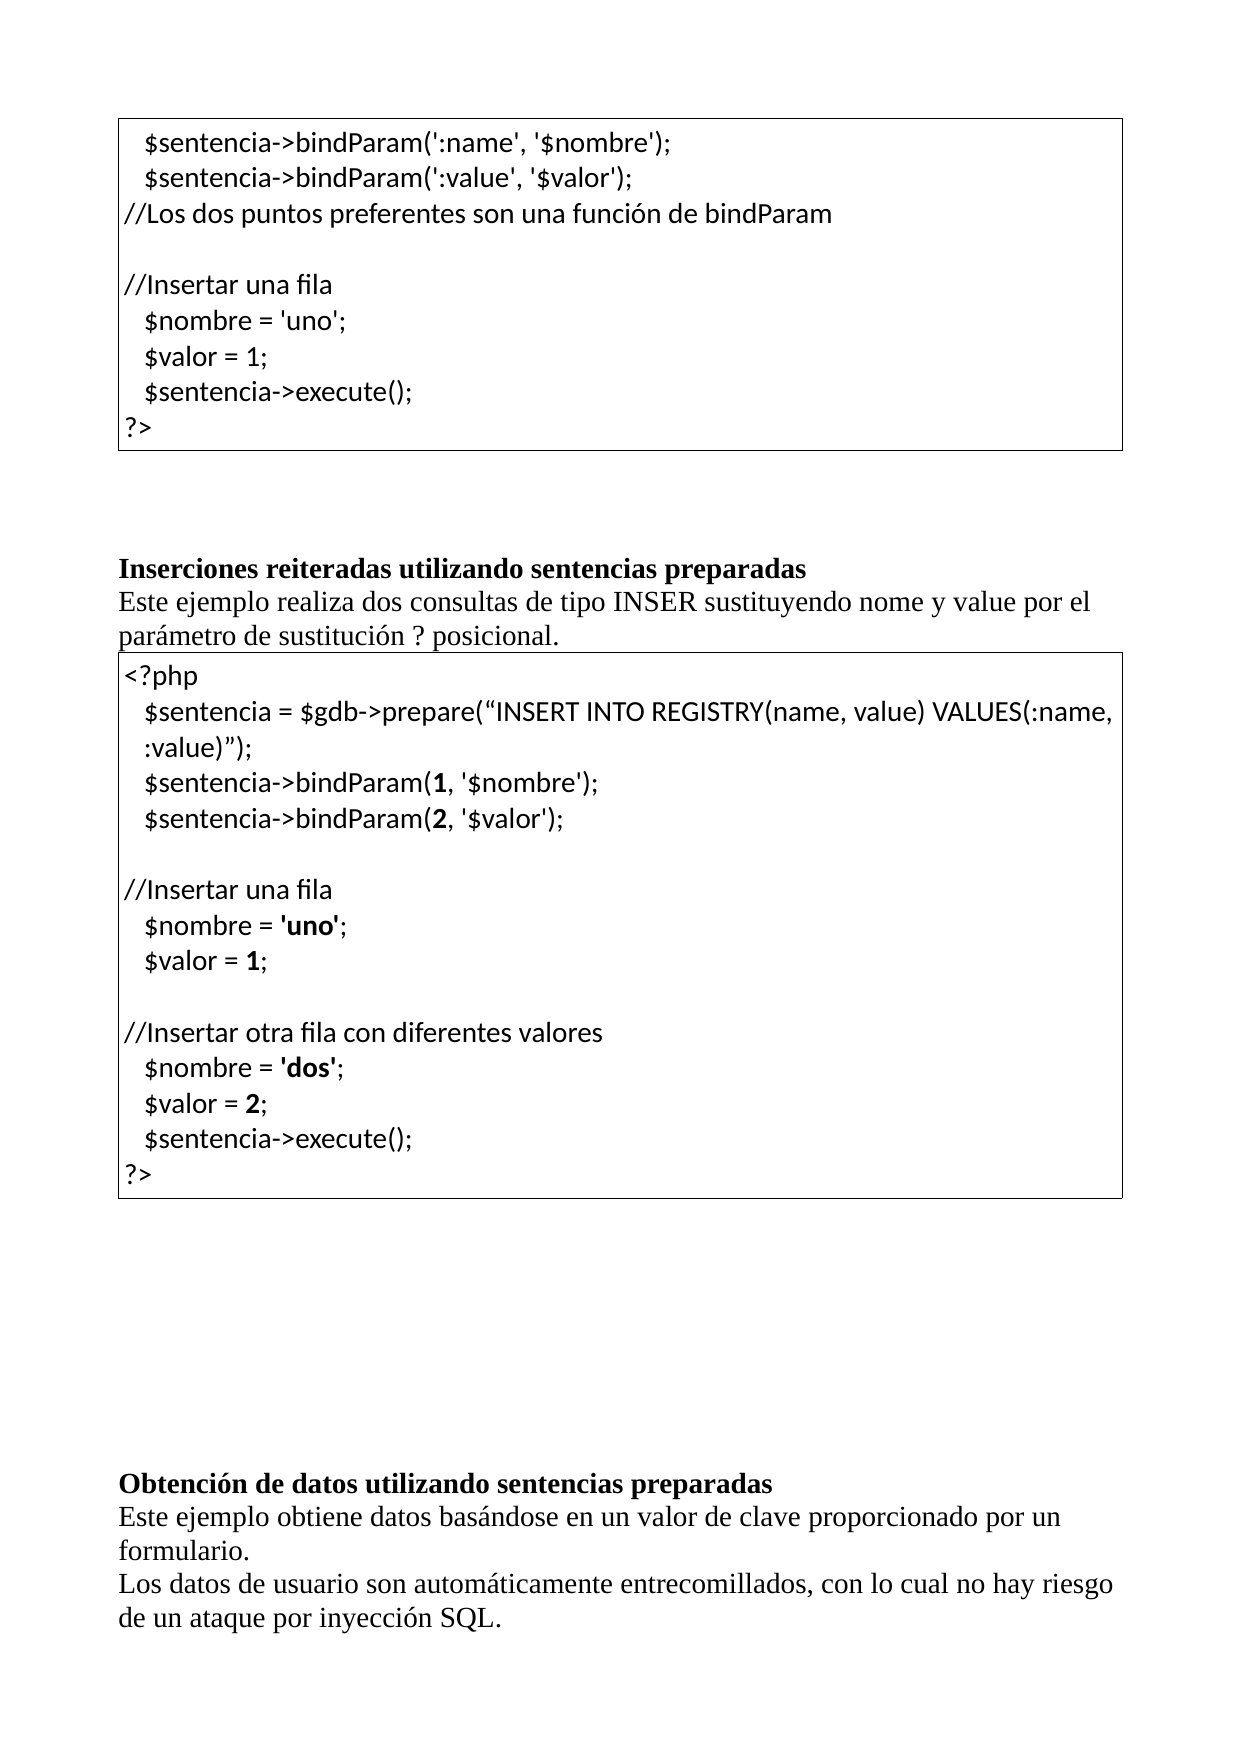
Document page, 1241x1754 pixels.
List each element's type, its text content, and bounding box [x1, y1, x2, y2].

table_header $sentencia->bindParam(':name', '$nombre'); $sentencia->bindParam(':value', '$valor'); //Los dos puntos preferentes son una función de bindParam //Insertar una fila $nombre = 'uno'; $valor = 1; $sentencia->execute(); ?> [119, 119, 1122, 450]
text Obtención de datos utilizando sentencias preparadas [118, 1466, 1122, 1499]
text Este ejemplo obtiene datos basándose en un valor de clave proporcionado por un formulario. [118, 1499, 1122, 1567]
text Este ejemplo realiza dos consultas de tipo INSER sustituyendo nome y value por el parámetro de sustitución ? posicional. [118, 584, 1122, 652]
table_header <?php $sentencia = $gdb->prepare(“INSERT INTO REGISTRY(name, value) VALUES(:name, :value)”); $sentencia->bindParam(1, '$nombre'); $sentencia->bindParam(2, '$valor'); //Insertar una fila $nombre = 'uno'; $valor = 1; //Insertar otra fila con diferentes valores $nombre = 'dos'; $valor = 2; $sentencia->execute(); ?> [119, 653, 1122, 1198]
text Los datos de usuario son automáticamente entrecomillados, con lo cual no hay riesgo de un ataque por inyección SQL. [118, 1567, 1122, 1634]
text Inserciones reiteradas utilizando sentencias preparadas [118, 551, 1122, 584]
